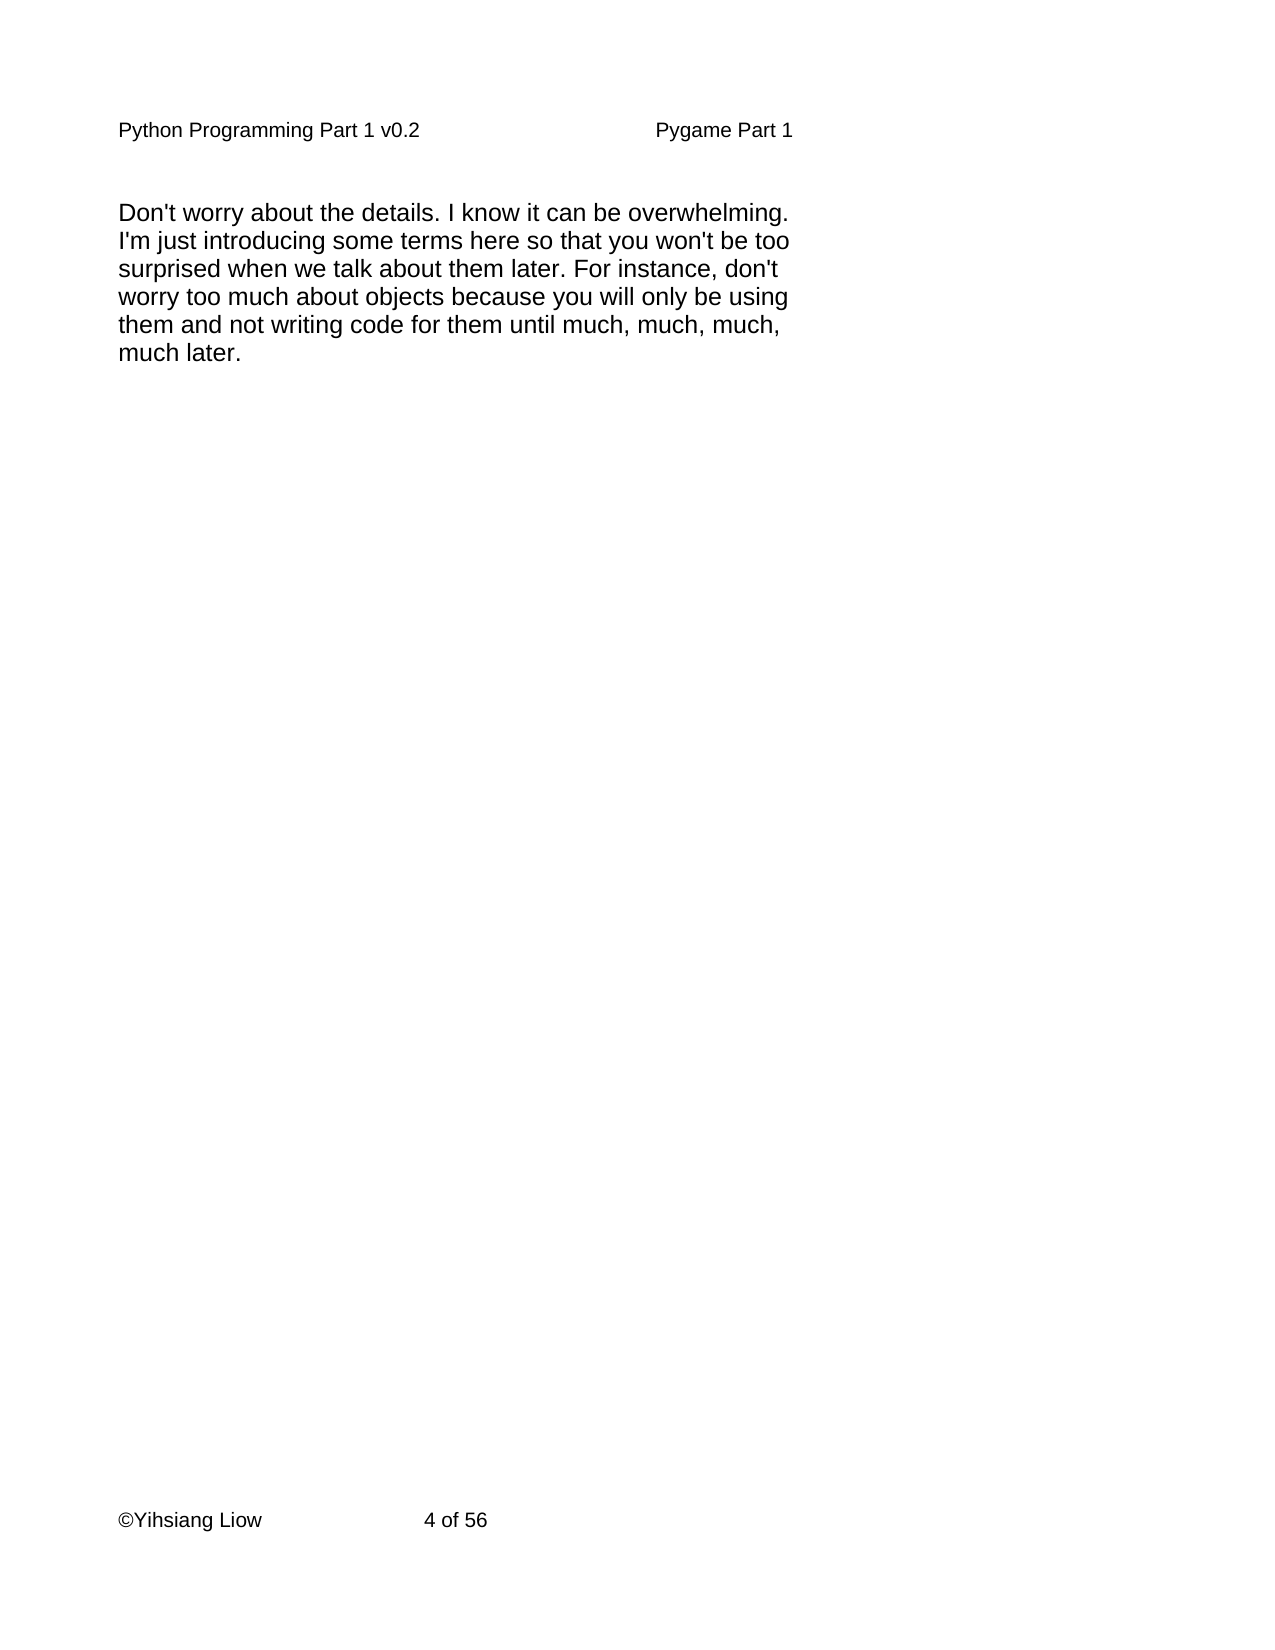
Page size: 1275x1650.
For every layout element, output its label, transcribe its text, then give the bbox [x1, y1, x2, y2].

text Don't worry about the details. I know it can be overwhelming. I'm just introducing some terms here so that you won't be too surprised when we talk about them later. For instance, don't worry too much about objects because you will only be using them and not writing code for them until much, much, much, much later. [118, 199, 793, 366]
